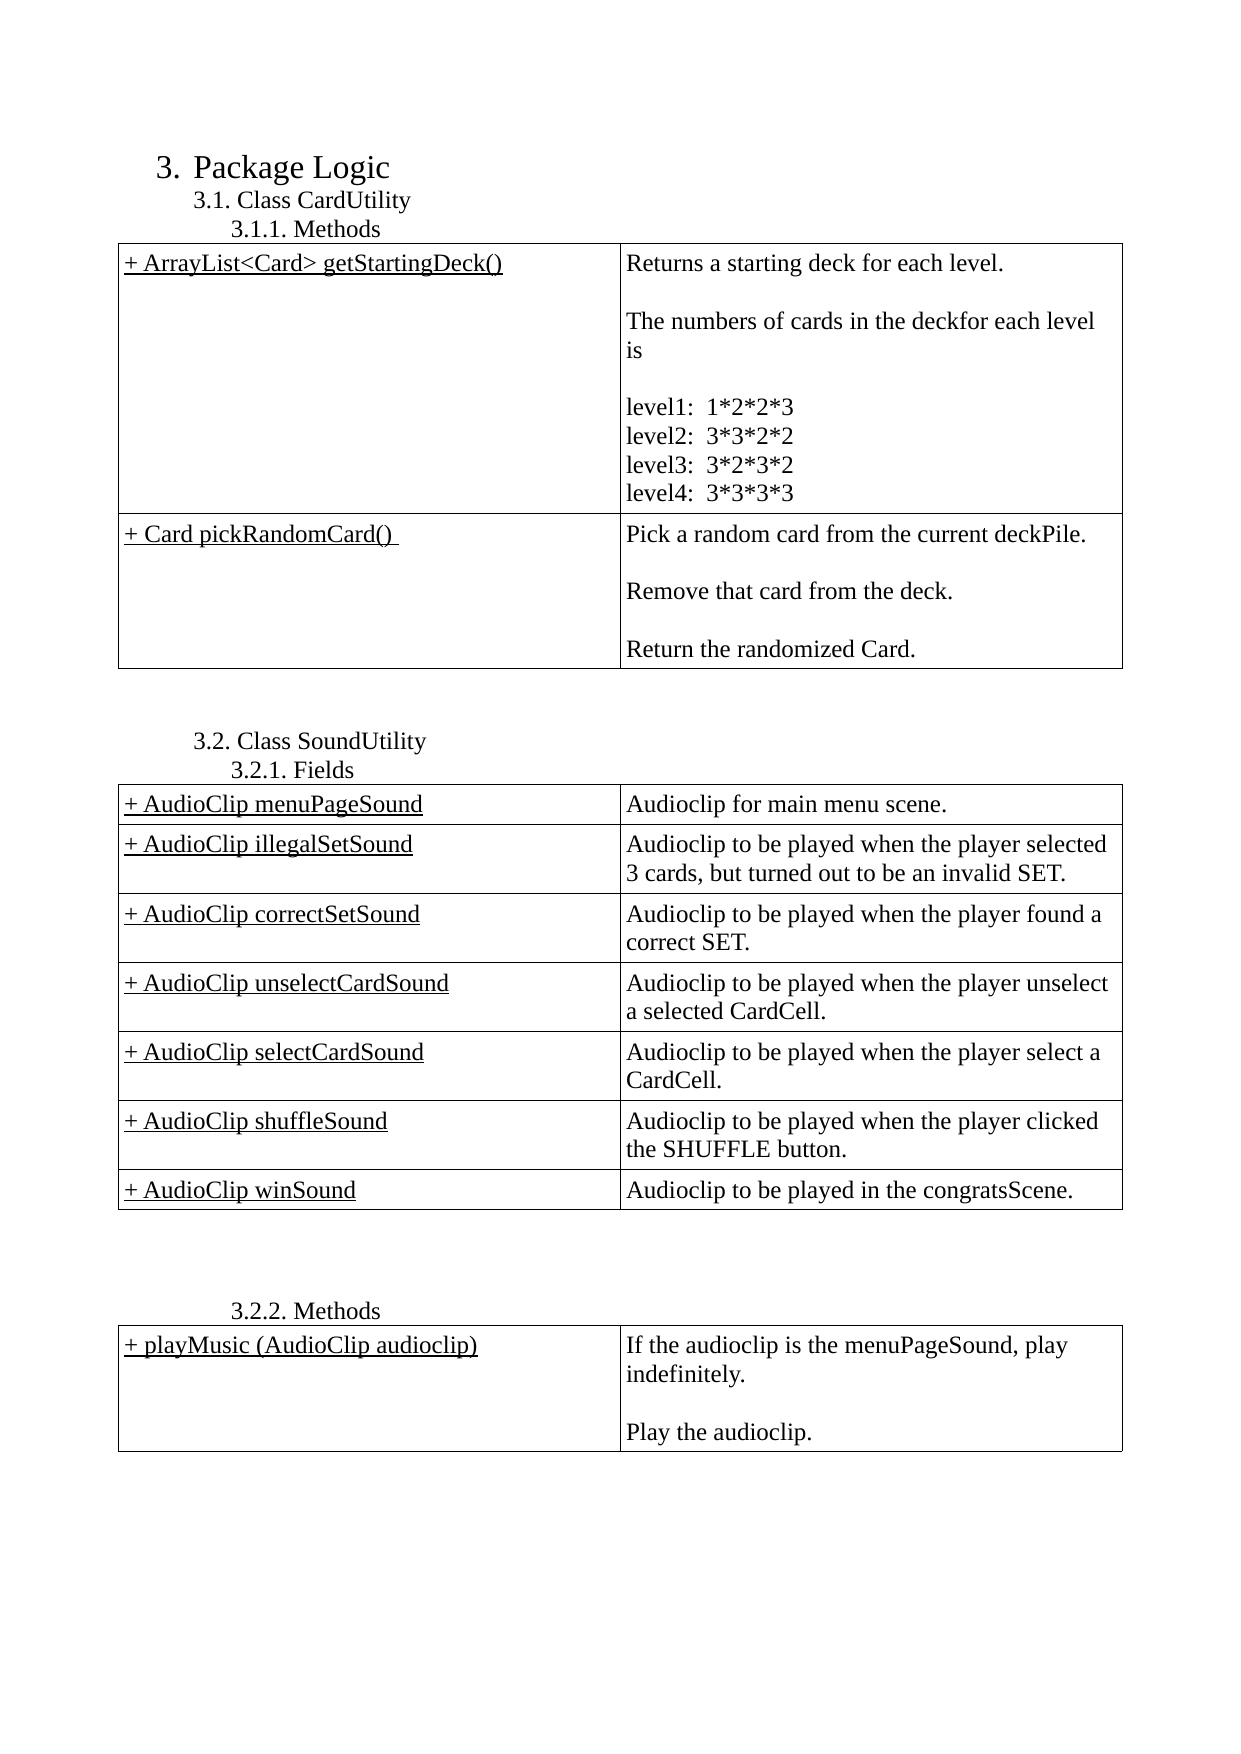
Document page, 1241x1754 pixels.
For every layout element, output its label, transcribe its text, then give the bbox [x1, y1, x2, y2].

table_cell Audioclip to be played when the player selected 3 cards, but turned out to be an invalid SET. [621, 825, 1122, 893]
list Methods [231, 214, 1122, 243]
table_cell + AudioClip illegalSetSound [119, 825, 620, 893]
table_cell Audioclip to be played in the congratsScene. [621, 1170, 1122, 1209]
list Package Logic [156, 147, 1122, 185]
table_cell Audioclip to be played when the player clicked the SHUFFLE button. [621, 1101, 1122, 1169]
table_header + ArrayList<Card> getStartingDeck() [119, 244, 620, 513]
table_header Returns a starting deck for each level. The numbers of cards in the deckfor each level is level1: 1*2*2*3 level2: 3*3*2*2 level3: 3*2*3*2 level4: 3*3*3*3 [621, 244, 1122, 513]
table_header + AudioClip menuPageSound [119, 785, 620, 824]
table_header + playMusic (AudioClip audioclip) [119, 1326, 620, 1451]
table_cell + AudioClip winSound [119, 1170, 620, 1209]
list Class SoundUtility [193, 726, 1122, 755]
table_header If the audioclip is the menuPageSound, play indefinitely. Play the audioclip. [621, 1326, 1122, 1451]
table_cell + AudioClip unselectCardSound [119, 963, 620, 1031]
table_header Audioclip for main menu scene. [621, 785, 1122, 824]
table_cell + Card pickRandomCard() [119, 514, 620, 668]
table_cell Audioclip to be played when the player found a correct SET. [621, 894, 1122, 962]
table_cell Pick a random card from the current deckPile. Remove that card from the deck. Return the randomized Card. [621, 514, 1122, 668]
table_cell + AudioClip shuffleSound [119, 1101, 620, 1169]
list Methods [231, 1296, 1122, 1324]
list Fields [231, 755, 1122, 783]
table_cell Audioclip to be played when the player unselect a selected CardCell. [621, 963, 1122, 1031]
table_cell + AudioClip selectCardSound [119, 1032, 620, 1100]
list Class CardUtility [193, 185, 1122, 214]
table_cell Audioclip to be played when the player select a CardCell. [621, 1032, 1122, 1100]
table_cell + AudioClip correctSetSound [119, 894, 620, 962]
